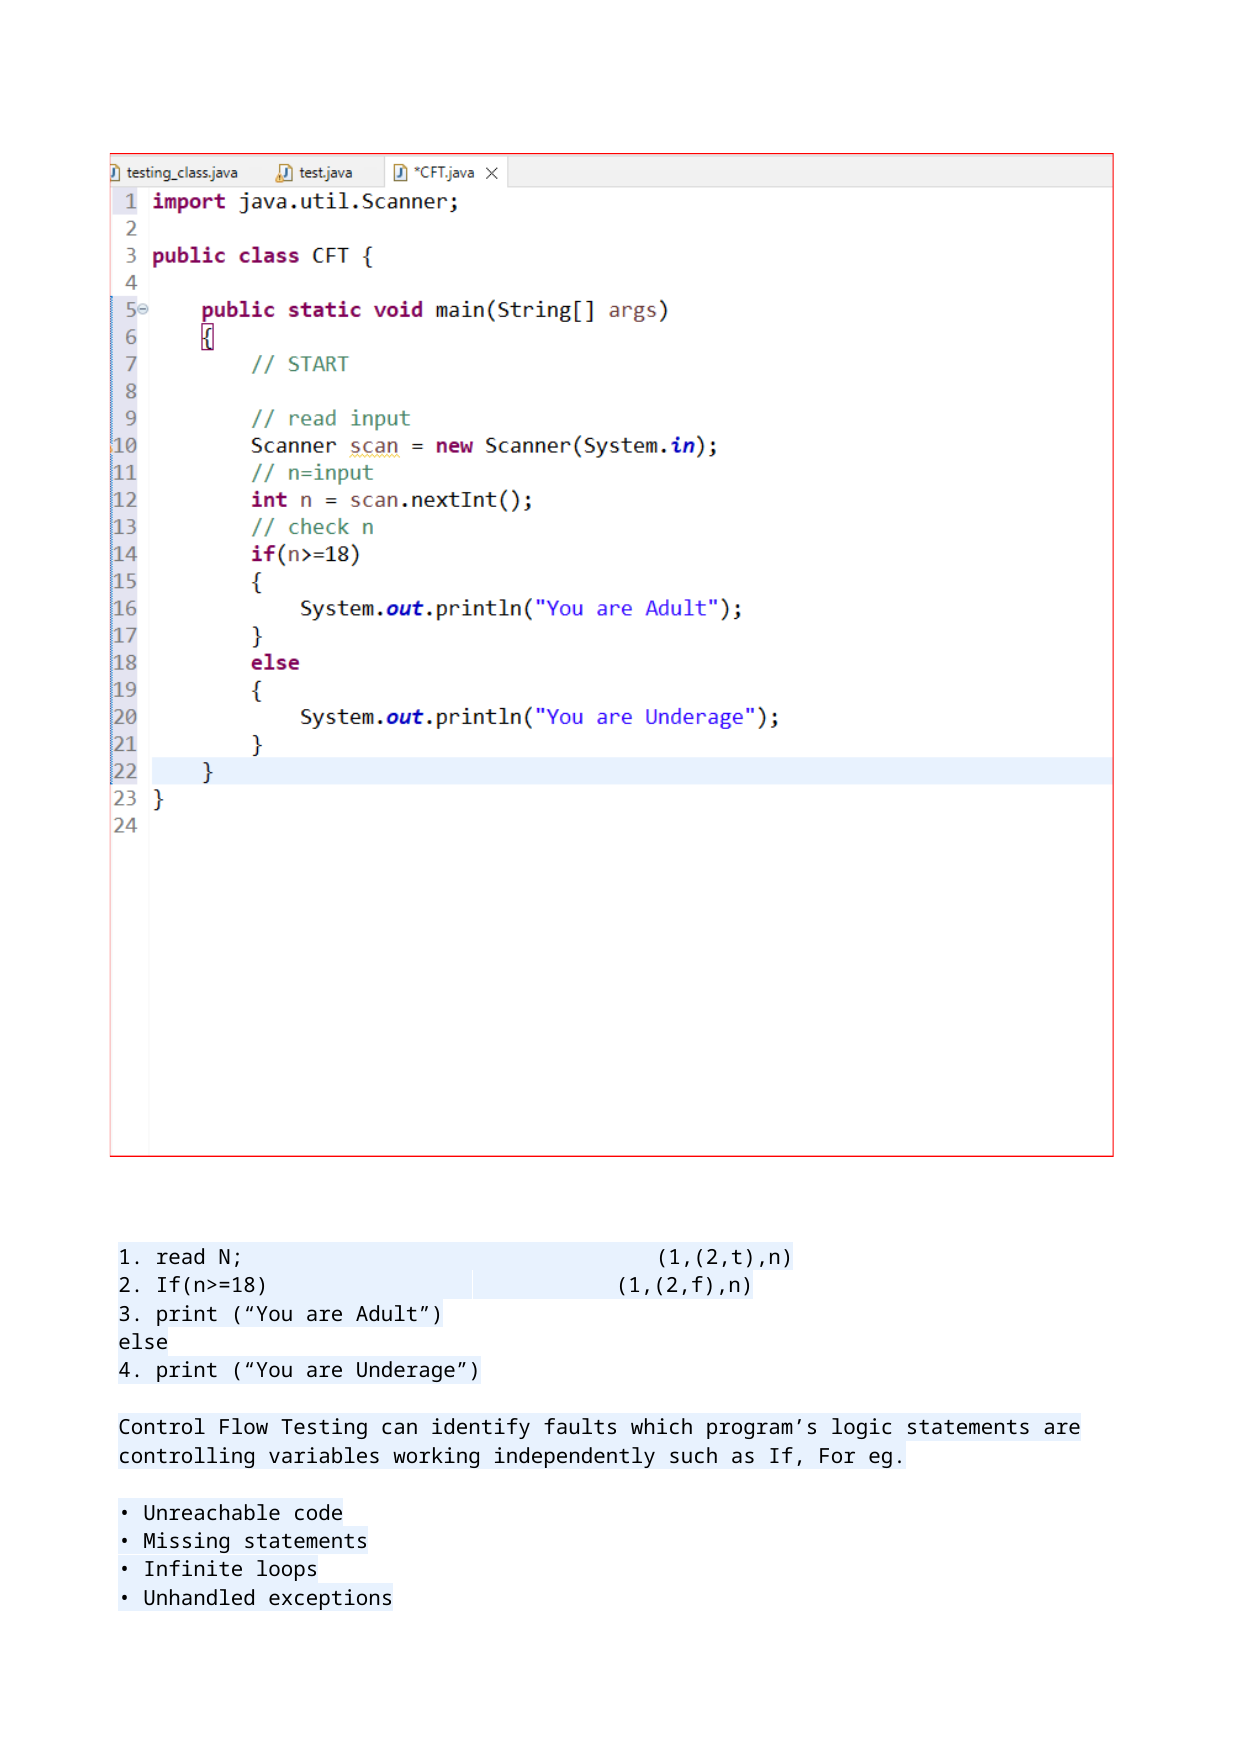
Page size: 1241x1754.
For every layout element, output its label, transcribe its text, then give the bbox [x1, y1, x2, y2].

text • Unhandled exceptions [118, 1583, 1122, 1611]
text else [118, 1327, 1122, 1356]
picture [109, 153, 1114, 1157]
text • Unreachable code [118, 1498, 1122, 1526]
text 4. print (“You are Underage”) [118, 1356, 1122, 1384]
text Control Flow Testing can identify faults which program’s logic statements are controlling variables working independently such as If, For eg. [118, 1412, 1122, 1469]
text 1. read N; (1,(2,t),n) [118, 1242, 1122, 1270]
text 2. If(n>=18) (1,(2,f),n) [118, 1270, 1122, 1299]
text • Missing statements [118, 1526, 1122, 1554]
text 3. print (“You are Adult”) [118, 1299, 1122, 1327]
text • Infinite loops [118, 1554, 1122, 1583]
